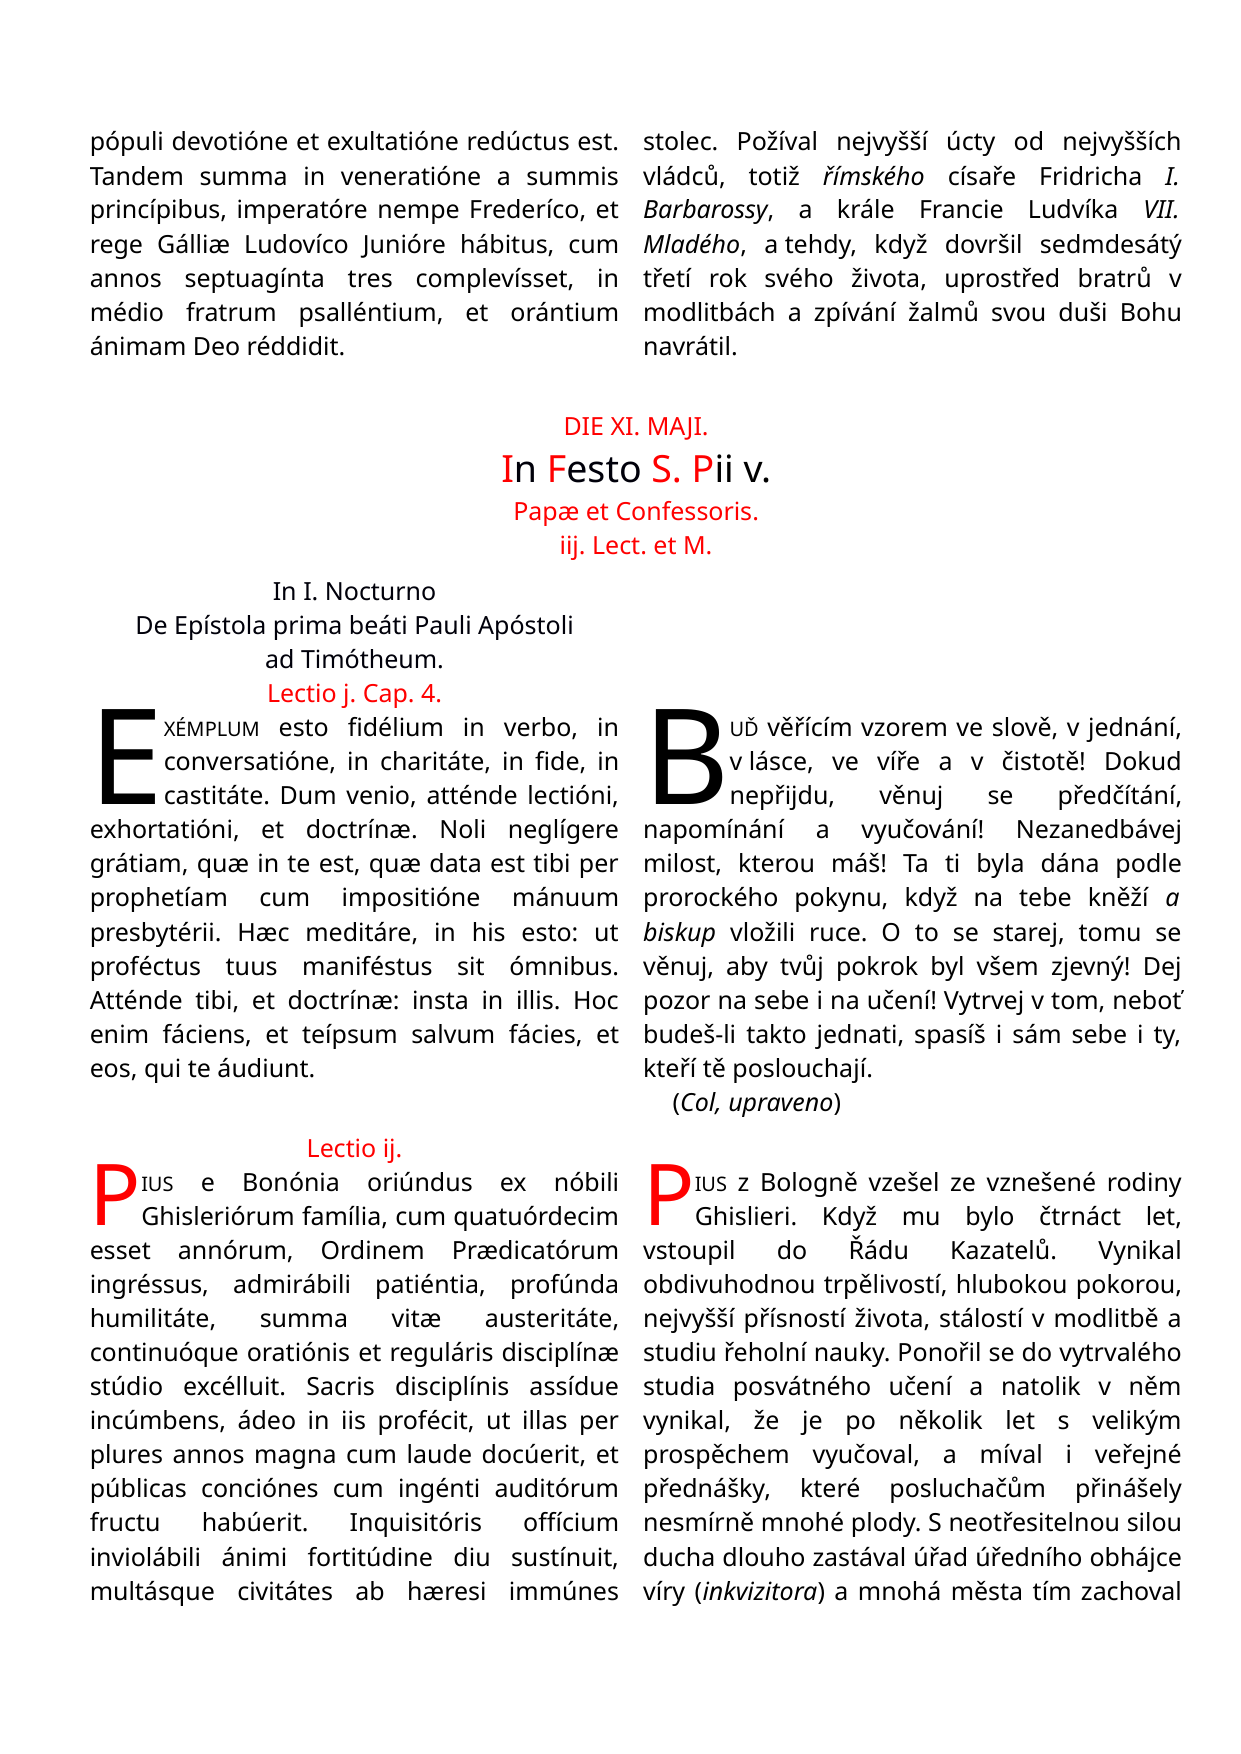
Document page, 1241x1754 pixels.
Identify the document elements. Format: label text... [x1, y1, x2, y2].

table_cell DIE XI. MAJI. In Festo S. Pii v. Papæ et Confessoris. iij. Lect. et M. [78, 403, 1194, 568]
table_cell In I. Nocturno De Epístola prima beáti Pauli Apóstoli ad Timótheum. Lectio j. Cap. 4. Exémplum esto fidélium in verbo, in conversatióne, in charitáte, in fide, in castitáte. Dum venio, atténde lectióni, exhortatióni, et doctrínæ. Noli neglígere grátiam, quæ in te est, quæ data est tibi per prophetíam cum impositióne mánuum presbytérii. Hæc meditáre, in his esto: ut proféctus tuus maniféstus sit ómnibus. Atténde tibi, et doctrínæ: insta in illis. Hoc enim fáciens, et teípsum salvum fácies, et eos, qui te áudiunt. [78, 568, 631, 1124]
table_cell stolec. Požíval nejvyšší úcty od nejvyšších vládců, totiž římského císaře Fridricha I. Barbarossy, a krále Francie Ludvíka VII. Mladého, a tehdy, když dovršil sedmdesátý třetí rok svého života, uprostřed bratrů v modlitbách a zpívání žalmů svou duši Bohu navrátil. [631, 118, 1194, 402]
table_cell Lectio ij. Pius e Bonónia oriúndus ex nóbili Ghisleriórum família, cum quatuórdecim esset annórum, Ordinem Prædicatórum ingréssus, admirábili patiéntia, profúnda humilitáte, summa vitæ austeritáte, continuóque oratiónis et reguláris disciplínæ stúdio excélluit. Sacris disciplínis assídue incúmbens, ádeo in iis profécit, ut illas per plures annos magna cum laude docúerit, et públicas conciónes cum ingénti auditórum fructu habúerit. Inquisitóris offícium inviolábili ánimi fortitúdine diu sustínuit, multásque civitátes ab hæresi immúnes [78, 1125, 631, 1613]
table_cell Buď věřícím vzorem ve slově, v jednání, v lásce, ve víře a v čistotě! Dokud nepřijdu, věnuj se předčítání, napomínání a vyučování! Nezanedbávej milost, kterou máš! Ta ti byla dána podle prorockého pokynu, když na tebe kněží a biskup vložili ruce. O to se starej, tomu se věnuj, aby tvůj pokrok byl všem zjevný! Dej pozor na sebe i na učení! Vytrvej v tom, neboť budeš-li takto jednati, spasíš i sám sebe i ty, kteří tě poslouchají. (Col, upraveno) [631, 568, 1194, 1124]
table_cell Pius z Bologně vzešel ze vznešené rodiny Ghislieri. Když mu bylo čtrnáct let, vstoupil do Řádu Kazatelů. Vynikal obdivuhodnou trpělivostí, hlubokou pokorou, nejvyšší přísností života, stálostí v modlitbě a studiu řeholní nauky. Ponořil se do vytrvalého studia posvátného učení a natolik v něm vynikal, že je po několik let s velikým prospěchem vyučoval, a míval i veřejné přednášky, které posluchačům přinášely nesmírně mnohé plody. S neotřesitelnou silou ducha dlouho zastával úřad úředního obhájce víry (inkvizitora) a mnohá města tím zachoval [631, 1125, 1194, 1613]
table_cell pópuli devotióne et exultatióne redúctus est. Tandem summa in veneratióne a summis princípibus, imperatóre nempe Frederíco, et rege Gálliæ Ludovíco Junióre hábitus, cum annos septuagínta tres complevísset, in médio fratrum psalléntium, et orántium ánimam Deo réddidit. [78, 118, 631, 402]
